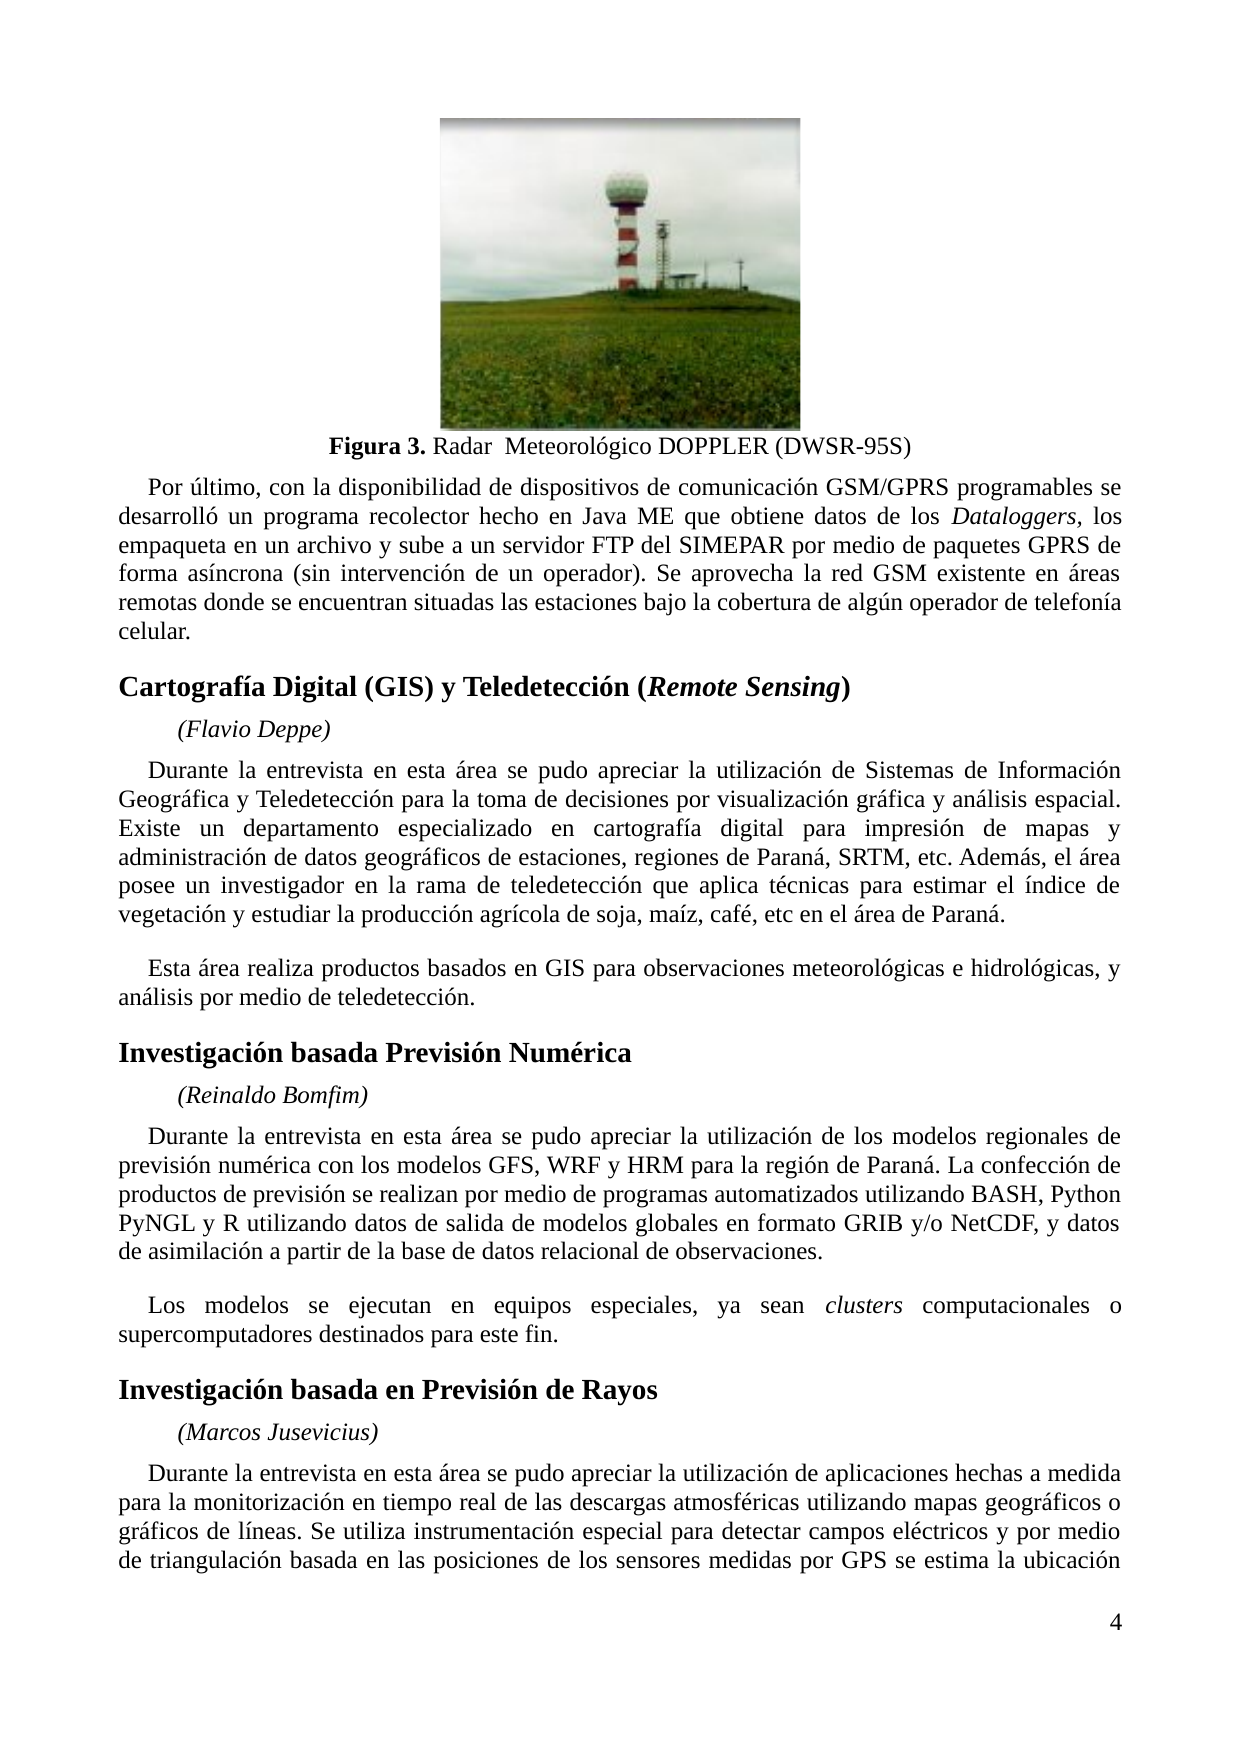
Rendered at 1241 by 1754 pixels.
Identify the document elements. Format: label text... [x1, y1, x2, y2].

table_header [801, 118, 1122, 431]
table_cell Figura 3. Radar Meteorológico DOPPLER (DWSR-95S) [118, 431, 1122, 460]
text (Marcos Jusevicius) [177, 1417, 1063, 1446]
text Durante la entrevista en esta área se pudo apreciar la utilización de los modelos regionales de previsión numérica con los modelos GFS, WRF y HRM para la región de Paraná. La confección de productos de previsión se realizan por medio de programas automatizados utilizando BASH, Python PyNGL y R utilizando datos de salida de modelos globales en formato GRIB y/o NetCDF, y datos de asimilación a partir de la base de datos relacional de observaciones. [118, 1121, 1122, 1265]
text Por último, con la disponibilidad de dispositivos de comunicación GSM/GPRS programables se desarrolló un programa recolector hecho en Java ME que obtiene datos de los Dataloggers, los empaqueta en un archivo y sube a un servidor FTP del SIMEPAR por medio de paquetes GPRS de forma asíncrona (sin intervención de un operador). Se aprovecha la red GSM existente en áreas remotas donde se encuentran situadas las estaciones bajo la cobertura de algún operador de telefonía celular. [118, 472, 1122, 645]
text Durante la entrevista en esta área se pudo apreciar la utilización de aplicaciones hechas a medida para la monitorización en tiempo real de las descargas atmosféricas utilizando mapas geográficos o gráficos de líneas. Se utiliza instrumentación especial para detectar campos eléctricos y por medio de triangulación basada en las posiciones de los sensores medidas por GPS se estima la ubicación [118, 1458, 1122, 1573]
text (Reinaldo Bomfim) [177, 1080, 1063, 1109]
subtitle Cartografía Digital (GIS) y Teledetección (Remote Sensing) [118, 669, 1122, 702]
text Los modelos se ejecutan en equipos especiales, ya sean clusters computacionales o supercomputadores destinados para este fin. [118, 1290, 1122, 1348]
subtitle Investigación basada Previsión Numérica [118, 1035, 1122, 1068]
subtitle Investigación basada en Previsión de Rayos [118, 1372, 1122, 1405]
picture [439, 118, 801, 431]
table_header [118, 118, 439, 431]
text Durante la entrevista en esta área se pudo apreciar la utilización de Sistemas de Información Geográfica y Teledetección para la toma de decisiones por visualización gráfica y análisis espacial. Existe un departamento especializado en cartografía digital para impresión de mapas y administración de datos geográficos de estaciones, regiones de Paraná, SRTM, etc. Además, el área posee un investigador en la rama de teledetección que aplica técnicas para estimar el índice de vegetación y estudiar la producción agrícola de soja, maíz, café, etc en el área de Paraná. [118, 756, 1122, 928]
text (Flavio Deppe) [177, 714, 1063, 743]
text Esta área realiza productos basados en GIS para observaciones meteorológicas e hidrológicas, y análisis por medio de teledetección. [118, 953, 1122, 1011]
